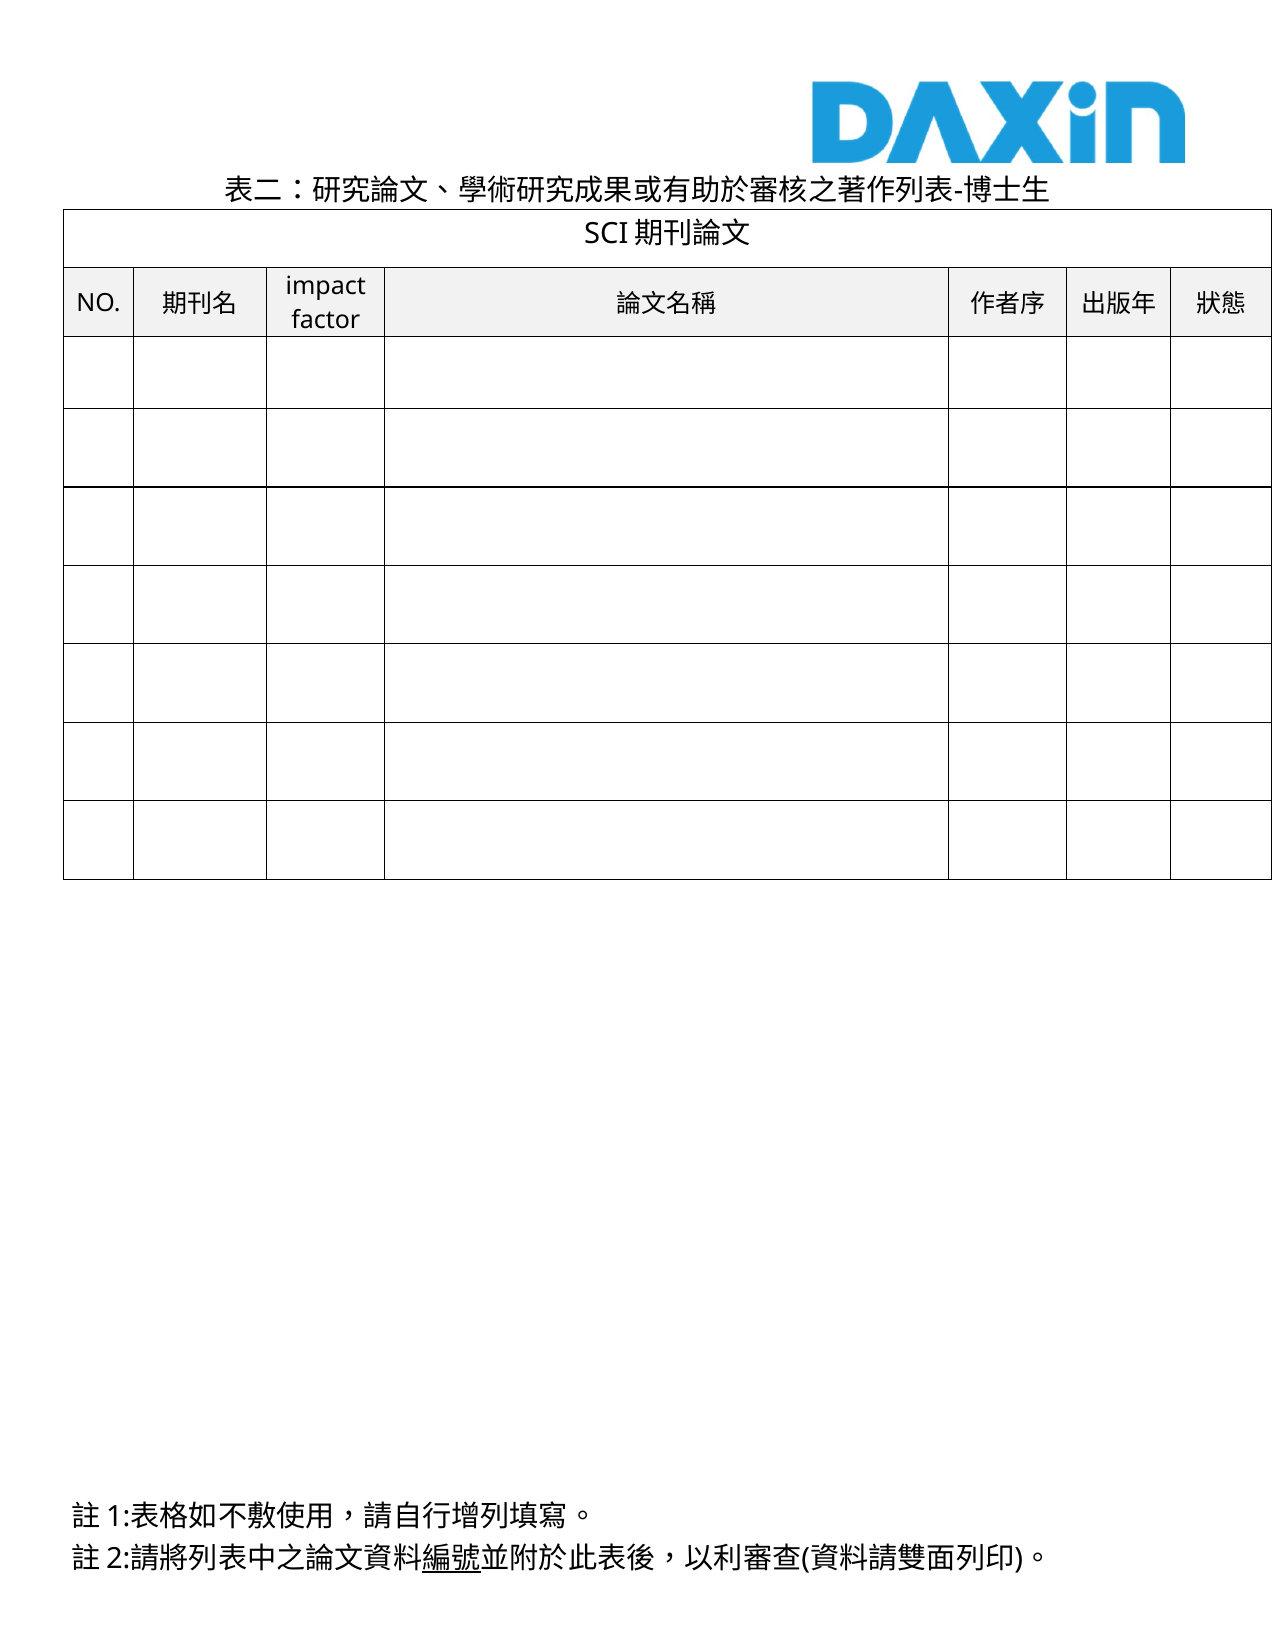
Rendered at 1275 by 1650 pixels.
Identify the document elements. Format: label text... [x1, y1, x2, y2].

text 表二：研究論文、學術研究成果或有助於審核之著作列表-博士生 [75, 166, 1200, 208]
table_cell [267, 337, 384, 408]
table_cell [1171, 566, 1271, 643]
table_cell [385, 566, 948, 643]
table_cell [267, 409, 384, 486]
table_cell [134, 644, 266, 722]
table_cell [134, 801, 266, 879]
table_cell [1171, 409, 1271, 486]
table_cell [949, 409, 1066, 486]
table_cell [267, 723, 384, 800]
table_cell NO. [64, 268, 133, 336]
table_cell [1171, 801, 1271, 879]
table_cell 出版年 [1067, 268, 1170, 336]
table_cell [64, 644, 133, 722]
table_cell 論文名稱 [385, 268, 948, 336]
table_cell [134, 337, 266, 408]
table_cell [267, 801, 384, 879]
table_cell [1067, 409, 1170, 486]
table_cell [949, 723, 1066, 800]
table_cell [1067, 566, 1170, 643]
table_cell [385, 337, 948, 408]
table_cell [949, 644, 1066, 722]
picture [794, 75, 1200, 166]
table_cell [949, 566, 1066, 643]
table_cell [1067, 488, 1170, 565]
table_cell [1067, 337, 1170, 408]
table_cell [385, 644, 948, 722]
table_cell [134, 566, 266, 643]
table_cell [1171, 723, 1271, 800]
table_cell [267, 566, 384, 643]
table_cell [267, 488, 384, 565]
table_cell [64, 566, 133, 643]
table_cell [1171, 488, 1271, 565]
table_cell 作者序 [949, 268, 1066, 336]
table_cell [385, 723, 948, 800]
table_cell [64, 409, 133, 486]
table_cell [134, 488, 266, 565]
table_cell [64, 337, 133, 408]
table_cell [1067, 801, 1170, 879]
table_cell 期刊名 [134, 268, 266, 336]
table_cell [949, 488, 1066, 565]
table_cell 狀態 [1171, 268, 1271, 336]
table_cell [1171, 337, 1271, 408]
table_header SCI期刊論文 [64, 210, 1271, 267]
table_cell [385, 409, 948, 486]
table_cell [134, 723, 266, 800]
table_cell [64, 801, 133, 879]
text 註2:請將列表中之論文資料編號並附於此表後，以利審查(資料請雙面列印)。 [71, 1534, 1187, 1577]
table_cell [1067, 644, 1170, 722]
table_cell [949, 801, 1066, 879]
table_cell [385, 488, 948, 565]
table_cell [267, 644, 384, 722]
table_cell [64, 488, 133, 565]
table_cell impact factor [267, 268, 384, 336]
table_cell [385, 801, 948, 879]
table_cell [1067, 723, 1170, 800]
table_cell [949, 337, 1066, 408]
table_cell [134, 409, 266, 486]
table_cell [1171, 644, 1271, 722]
table_cell [64, 723, 133, 800]
text 註1:表格如不敷使用，請自行增列填寫。 [71, 1492, 1187, 1534]
